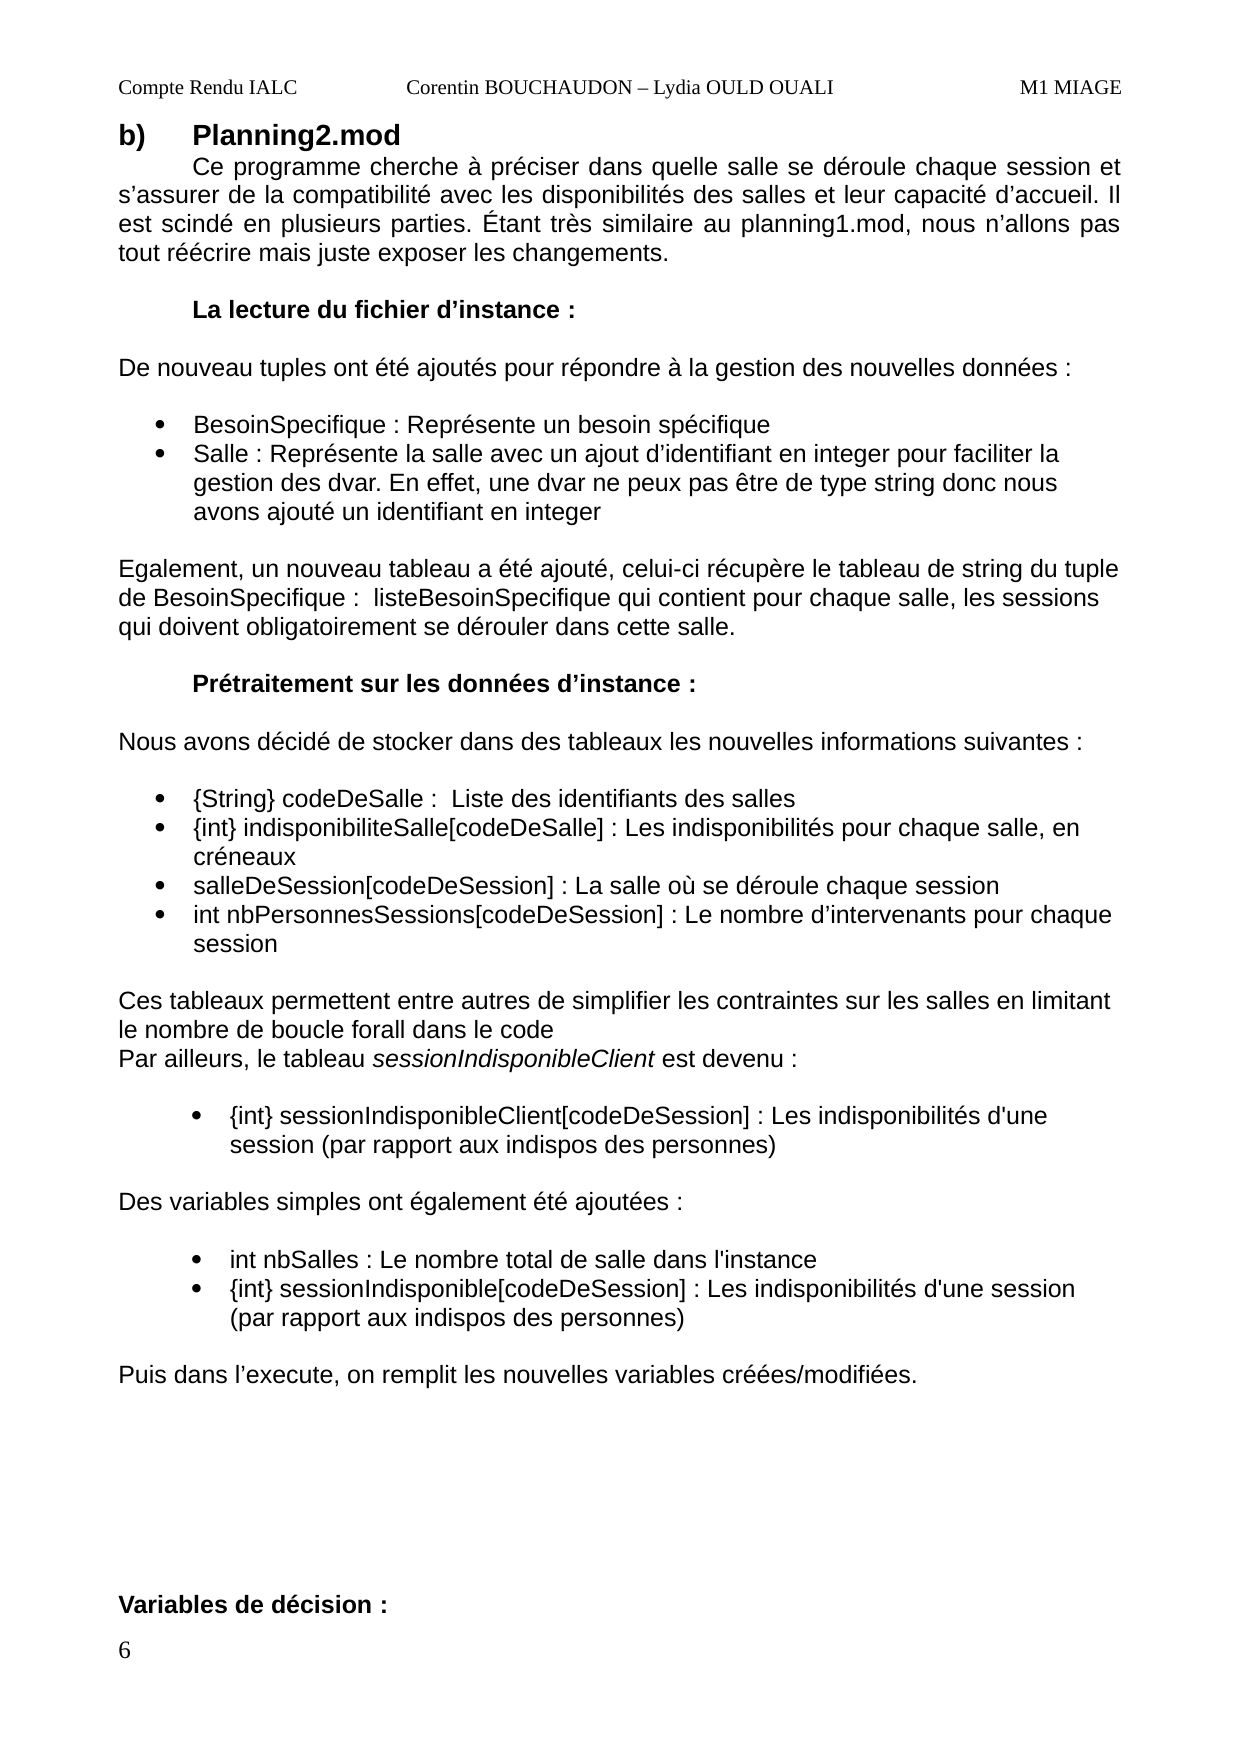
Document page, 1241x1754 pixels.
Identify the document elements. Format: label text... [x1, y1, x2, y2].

subtitle b) Planning2.mod [118, 118, 1122, 152]
text Ces tableaux permettent entre autres de simplifier les contraintes sur les salles en limitant le nombre de boucle forall dans le code [118, 986, 1122, 1043]
text Egalement, un nouveau tableau a été ajouté, celui-ci récupère le tableau de string du tuple de BesoinSpecifique : listeBesoinSpecifique qui contient pour chaque salle, les sessions qui doivent obligatoirement se dérouler dans cette salle. [118, 554, 1122, 641]
list int nbPersonnesSessions[codeDeSession] : Le nombre d’intervenants pour chaque session [156, 900, 1122, 957]
text Prétraitement sur les données d’instance : [118, 669, 1122, 698]
text Puis dans l’execute, on remplit les nouvelles variables créées/modifiées. [118, 1360, 1122, 1389]
text Variables de décision : [118, 1590, 1122, 1619]
text La lecture du fichier d’instance : [118, 295, 1122, 324]
list BesoinSpecifique : Représente un besoin spécifique [156, 410, 1122, 439]
list {int} sessionIndisponible[codeDeSession] : Les indisponibilités d'une session (par rapport aux indispos des personnes) [192, 1274, 1122, 1331]
text Nous avons décidé de stocker dans des tableaux les nouvelles informations suivantes : [118, 727, 1122, 756]
text Ce programme cherche à préciser dans quelle salle se déroule chaque session et s’assurer de la compatibilité avec les disponibilités des salles et leur capacité d’accueil. Il est scindé en plusieurs parties. Étant très similaire au planning1.mod, nous n’allons pas tout réécrire mais juste exposer les changements. [118, 152, 1122, 267]
list Salle : Représente la salle avec un ajout d’identifiant en integer pour faciliter la gestion des dvar. En effet, une dvar ne peux pas être de type string donc nous avons ajouté un identifiant en integer [156, 439, 1122, 526]
list {int} sessionIndisponibleClient[codeDeSession] : Les indisponibilités d'une session (par rapport aux indispos des personnes) [192, 1101, 1122, 1159]
list {String} codeDeSalle : Liste des identifiants des salles [156, 784, 1122, 813]
text Par ailleurs, le tableau sessionIndisponibleClient est devenu : [118, 1043, 1122, 1072]
list int nbSalles : Le nombre total de salle dans l'instance [192, 1245, 1122, 1274]
list salleDeSession[codeDeSession] : La salle où se déroule chaque session [156, 871, 1122, 900]
list {int} indisponibiliteSalle[codeDeSalle] : Les indisponibilités pour chaque salle, en créneaux [156, 813, 1122, 871]
text De nouveau tuples ont été ajoutés pour répondre à la gestion des nouvelles données : [118, 353, 1122, 382]
text Des variables simples ont également été ajoutées : [118, 1187, 1122, 1216]
